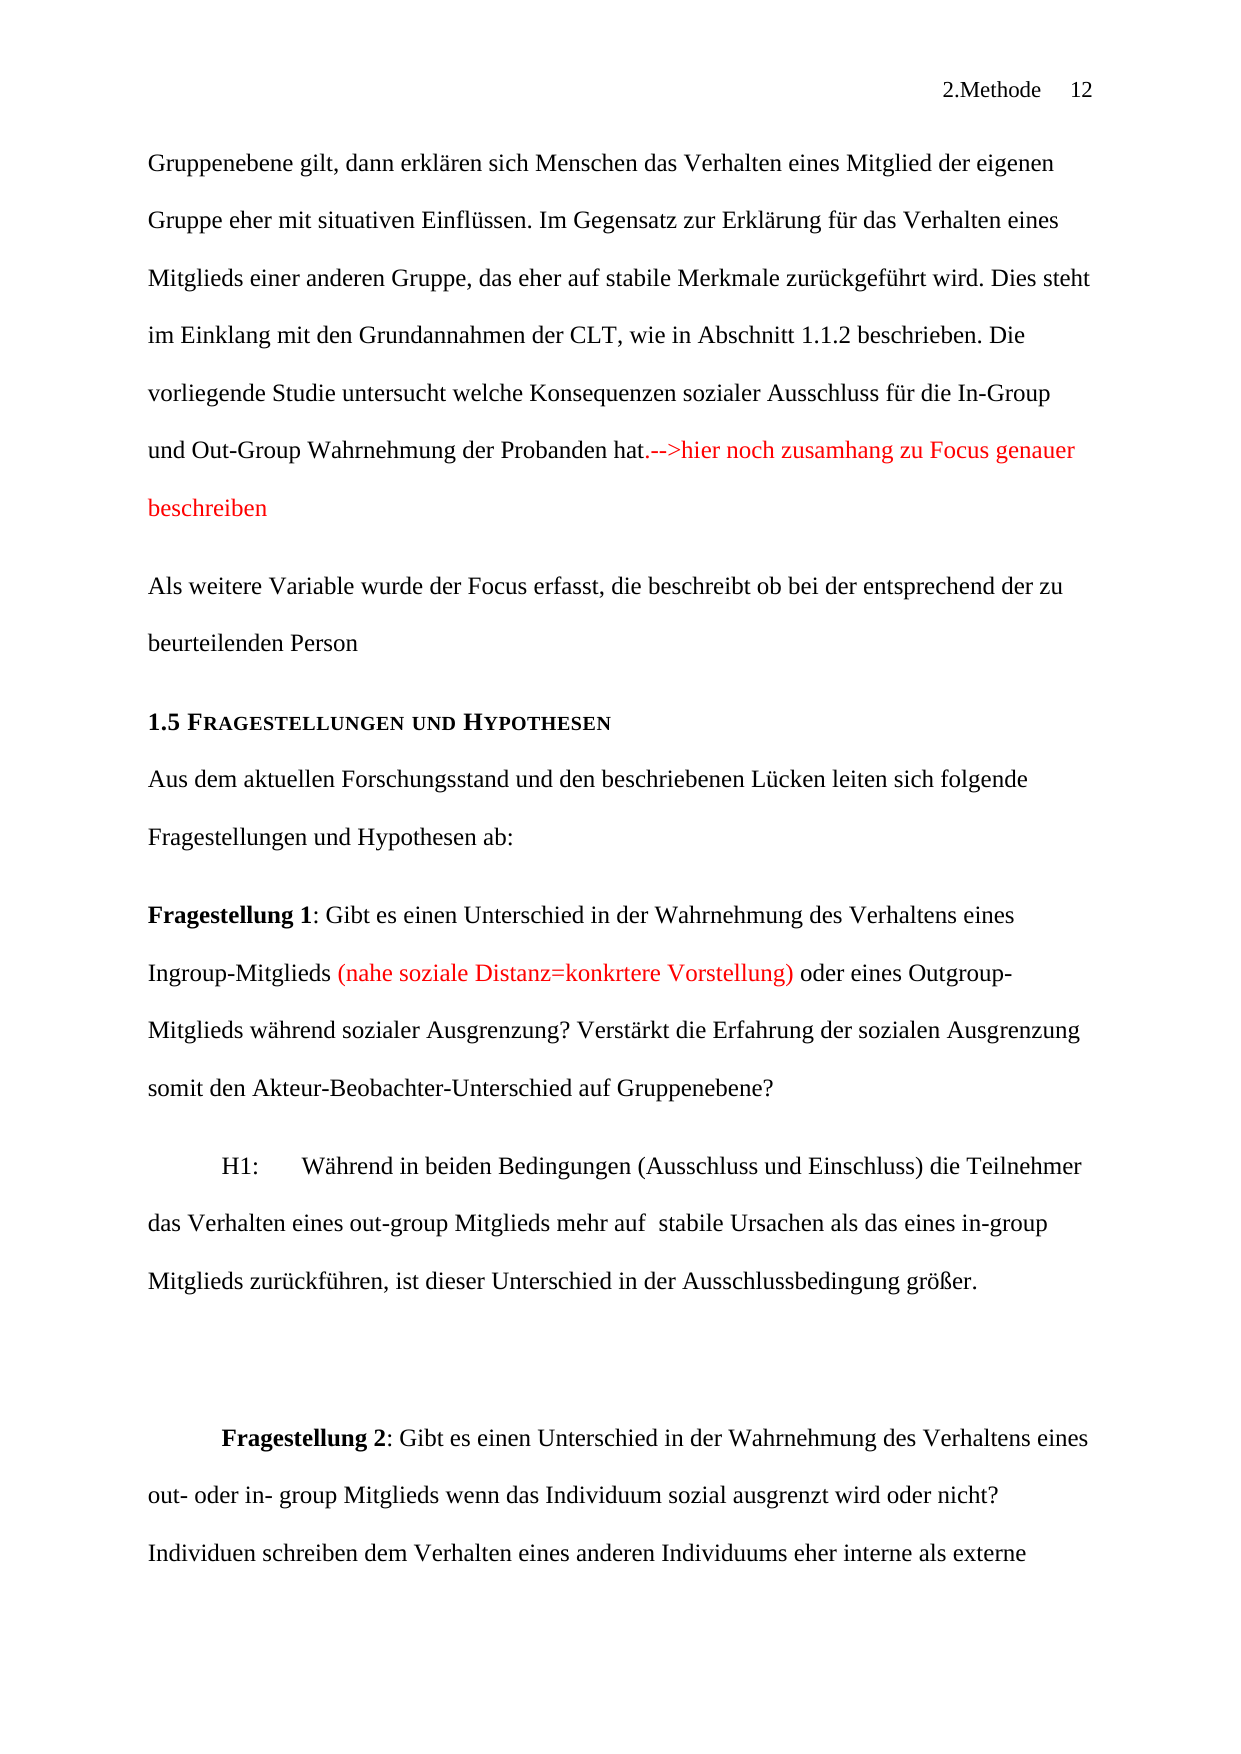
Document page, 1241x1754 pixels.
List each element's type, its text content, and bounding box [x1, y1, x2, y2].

text Als weitere Variable wurde der Focus erfasst, die beschreibt ob bei der entsprechend der zu beurteilenden Person [148, 571, 1093, 657]
subtitle 1.5 Fragestellungen und Hypothesen [148, 707, 1093, 736]
text Fragestellung 2: Gibt es einen Unterschied in der Wahrnehmung des Verhaltens eines out- oder in- group Mitglieds wenn das Individuum sozial ausgrenzt wird oder nicht? Individuen schreiben dem Verhalten eines anderen Individuums eher interne als externe [148, 1423, 1093, 1566]
text H1: Während in beiden Bedingungen (Ausschluss und Einschluss) die Teilnehmer das Verhalten eines out-group Mitglieds mehr auf stabile Ursachen als das eines in-group Mitglieds zurückführen, ist dieser Unterschied in der Ausschlussbedingung größer. [148, 1151, 1093, 1295]
text Fragestellung 1: Gibt es einen Unterschied in der Wahrnehmung des Verhaltens eines Ingroup-Mitglieds (nahe soziale Distanz=konkrtere Vorstellung) oder eines Outgroup-Mitglieds während sozialer Ausgrenzung? Verstärkt die Erfahrung der sozialen Ausgrenzung somit den Akteur-Beobachter-Unterschied auf Gruppenebene? [148, 900, 1093, 1101]
text Aus dem aktuellen Forschungsstand und den beschriebenen Lücken leiten sich folgende Fragestellungen und Hypothesen ab: [148, 764, 1093, 851]
text Gruppenebene gilt, dann erklären sich Menschen das Verhalten eines Mitglied der eigenen Gruppe eher mit situativen Einflüssen. Im Gegensatz zur Erklärung für das Verhalten eines Mitglieds einer anderen Gruppe, das eher auf stabile Merkmale zurückgeführt wird. Dies steht im Einklang mit den Grundannahmen der CLT, wie in Abschnitt 1.1.2 beschrieben. Die vorliegende Studie untersucht welche Konsequenzen sozialer Ausschluss für die In-Group und Out-Group Wahrnehmung der Probanden hat.-->hier noch zusamhang zu Focus genauer beschreiben [148, 148, 1093, 521]
